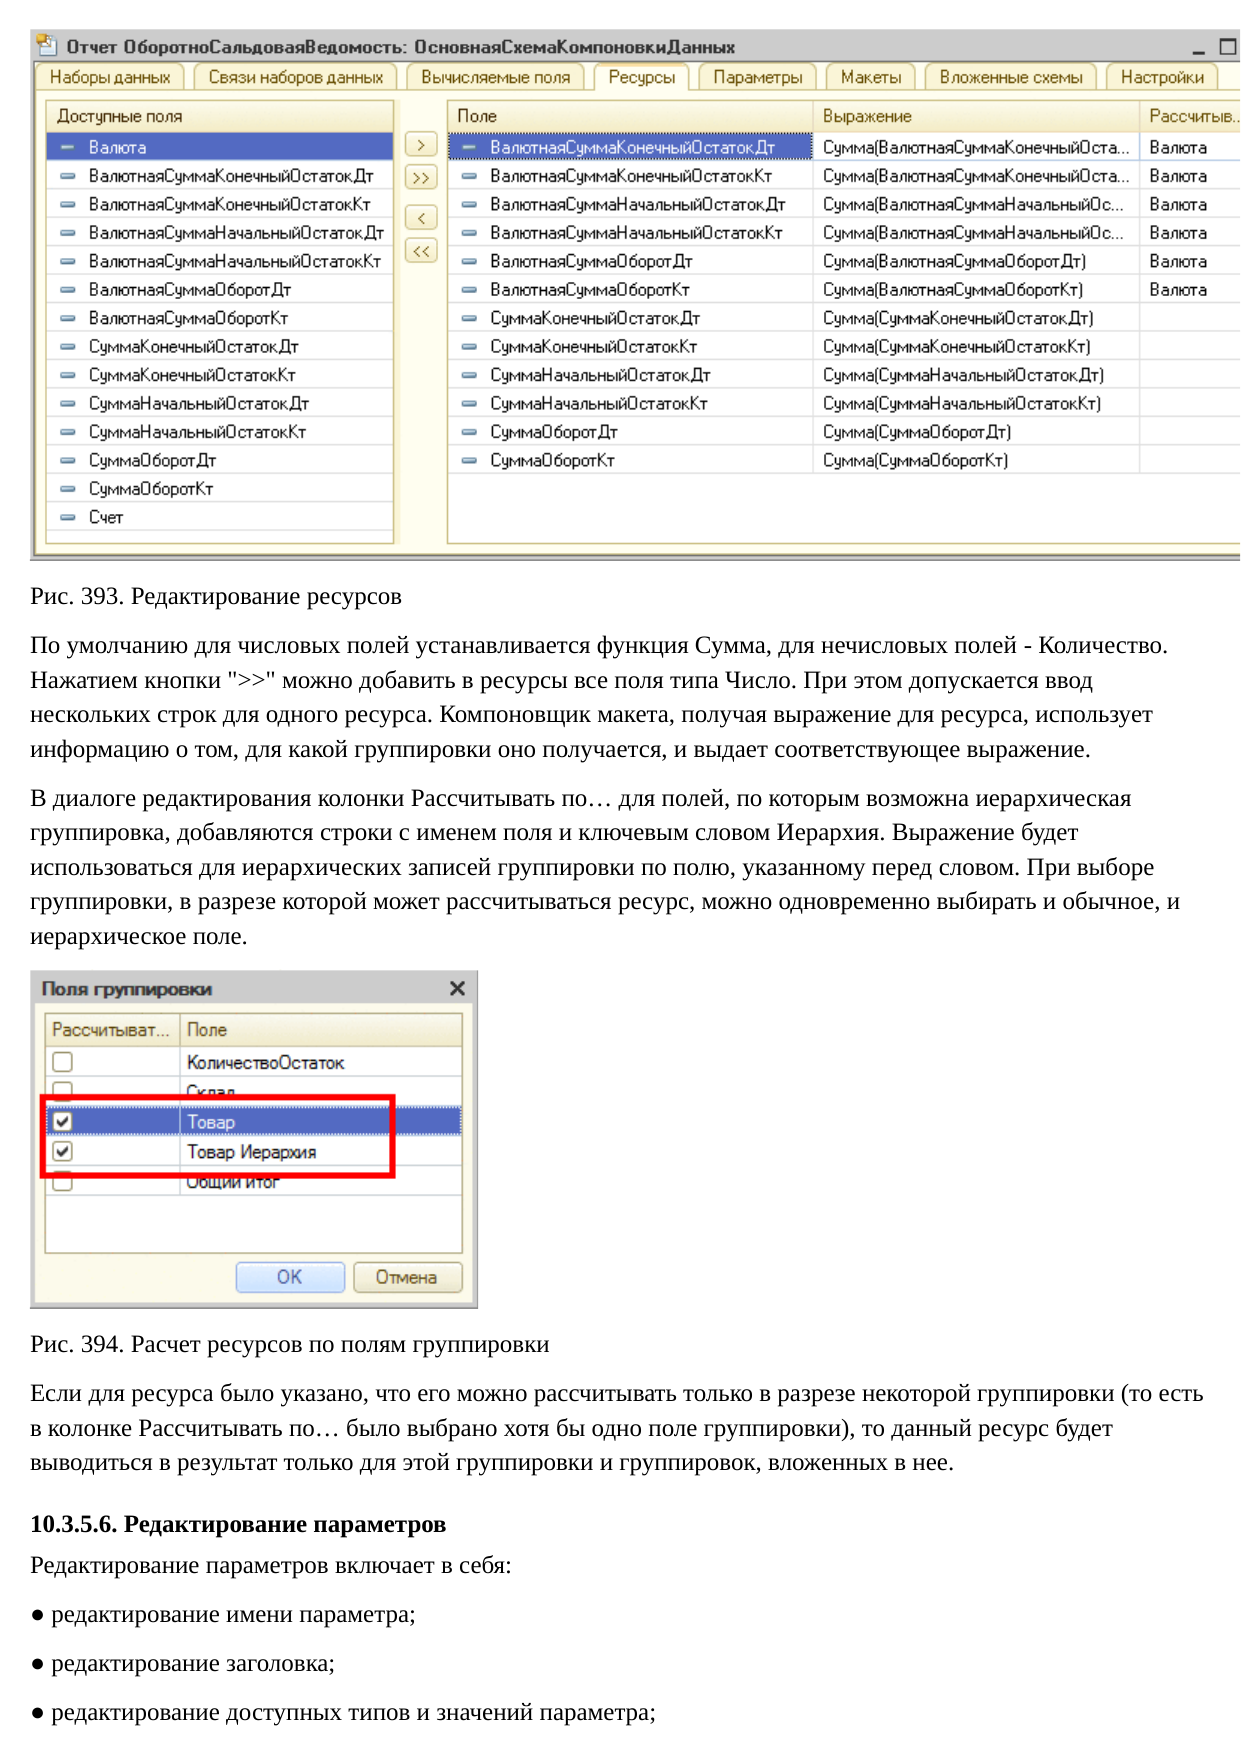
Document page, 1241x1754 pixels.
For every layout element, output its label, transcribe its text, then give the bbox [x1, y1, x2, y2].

text Если для ресурса было указано, что его можно рассчитывать только в разрезе некоторой группировки (то есть в колонке Рассчитывать по… было выбрано хотя бы одно поле группировки), то данный ресурс будет выводиться в результат только для этой группировки и группировок, вложенных в нее. [30, 1378, 1211, 1476]
text ● редактирование доступных типов и значений параметра; [30, 1697, 1211, 1726]
picture [29, 28, 1241, 561]
text Рис. 394. Расчет ресурсов по полям группировки [30, 1329, 1211, 1358]
subtitle 10.3.5.6. Редактирование параметров [30, 1509, 1211, 1537]
text Рис. 393. Редактирование ресурсов [30, 581, 1211, 610]
text Редактирование параметров включает в себя: [30, 1550, 1211, 1579]
text В диалоге редактирования колонки Рассчитывать по… для полей, по которым возможна иерархическая группировка, добавляются строки с именем поля и ключевым словом Иерархия. Выражение будет использоваться для иерархических записей группировки по полю, указанному перед словом. При выборе группировки, в разрезе которой может рассчитываться ресурс, можно одновременно выбирать и обычное, и иерархическое поле. [30, 783, 1211, 949]
text По умолчанию для числовых полей устанавливается функция Сумма, для нечисловых полей ‑ Количество. Нажатием кнопки ">>" можно добавить в ресурсы все поля типа Число. При этом допускается ввод нескольких строк для одного ресурса. Компоновщик макета, получая выражение для ресурса, использует информацию о том, для какой группировки оно получается, и выдает соответствующее выражение. [30, 630, 1211, 762]
picture [29, 969, 479, 1309]
text ● редактирование заголовка; [30, 1648, 1211, 1677]
text ● редактирование имени параметра; [30, 1599, 1211, 1628]
